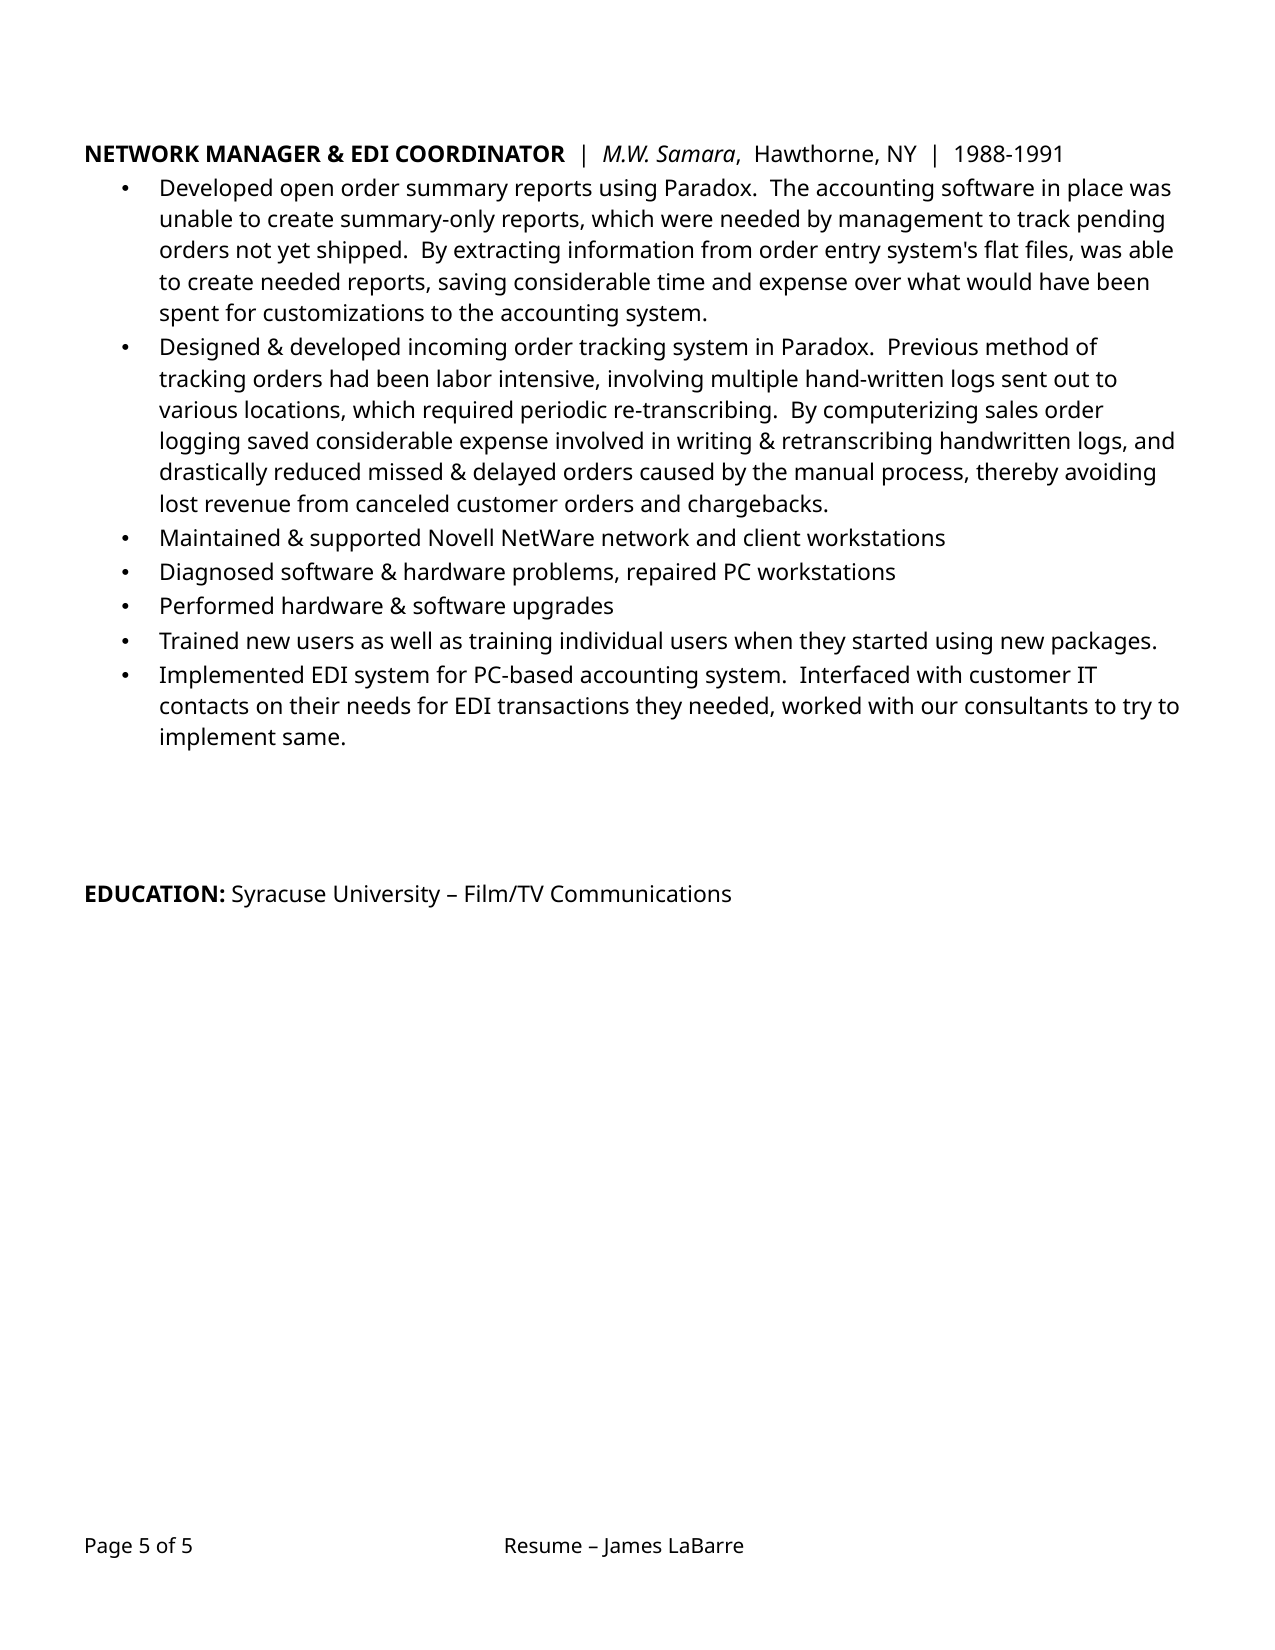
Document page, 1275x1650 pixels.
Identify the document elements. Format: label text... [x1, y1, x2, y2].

text NETWORK MANAGER & EDI COORDINATOR | M.W. Samara, Hawthorne, NY | 1988-1991 [84, 138, 1191, 169]
list Maintained & supported Novell NetWare network and client workstations [121, 522, 1191, 553]
list Developed open order summary reports using Paradox. The accounting software in place was unable to create summary-only reports, which were needed by management to track pending orders not yet shipped. By extracting information from order entry system's flat files, was able to create needed reports, saving considerable time and expense over what would have been spent for customizations to the accounting system. [121, 172, 1191, 328]
list Performed hardware & software upgrades [121, 590, 1191, 622]
list Diagnosed software & hardware problems, repaired PC workstations [121, 556, 1191, 587]
text EDUCATION: Syracuse University – Film/TV Communications [84, 878, 1191, 909]
list Implemented EDI system for PC-based accounting system. Interfaced with customer IT contacts on their needs for EDI transactions they needed, worked with our consultants to try to implement same. [121, 659, 1191, 753]
list Trained new users as well as training individual users when they started using new packages. [121, 624, 1191, 656]
list Designed & developed incoming order tracking system in Paradox. Previous method of tracking orders had been labor intensive, involving multiple hand-written logs sent out to various locations, which required periodic re-transcribing. By computerizing sales order logging saved considerable expense involved in writing & retranscribing handwritten logs, and drastically reduced missed & delayed orders caused by the manual process, thereby avoiding lost revenue from canceled customer orders and chargebacks. [121, 331, 1191, 519]
